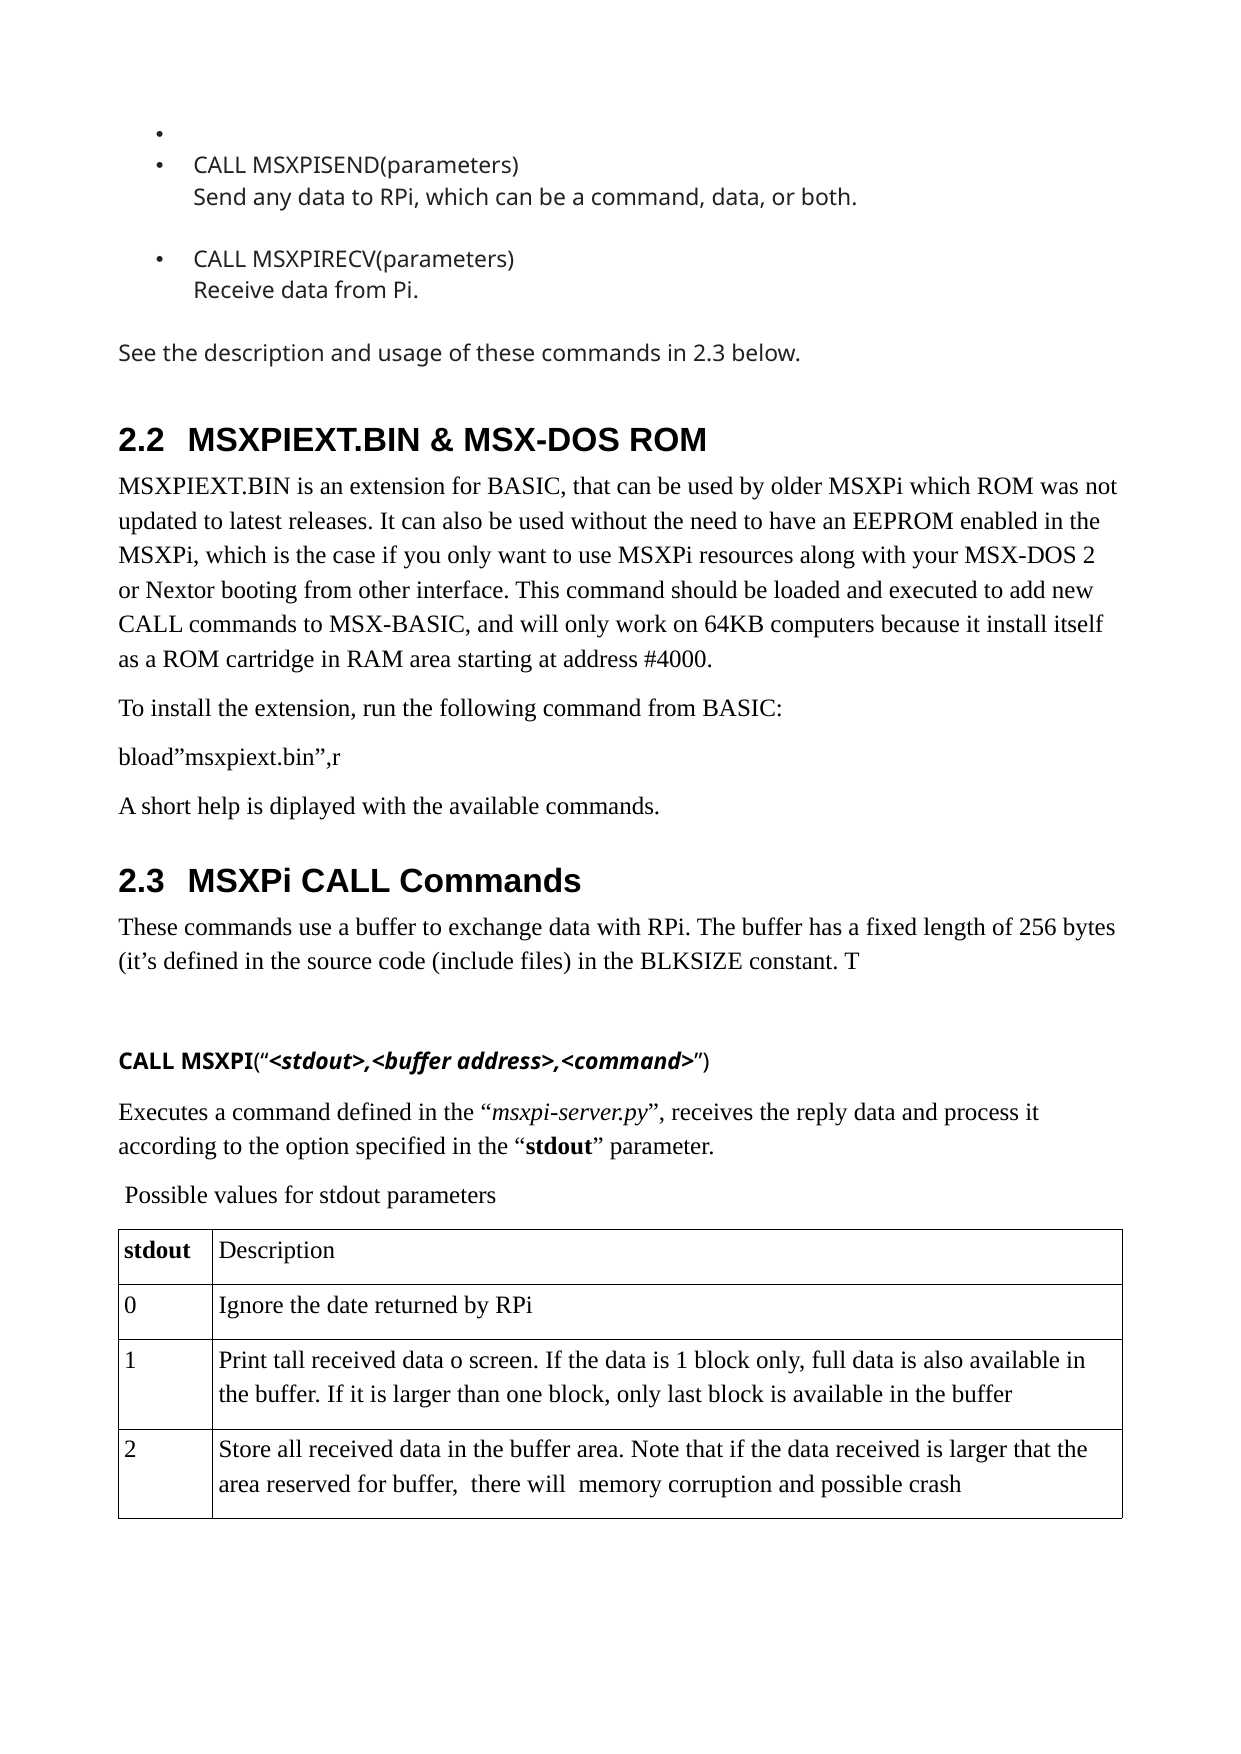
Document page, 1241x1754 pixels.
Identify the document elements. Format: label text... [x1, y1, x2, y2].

text These commands use a buffer to exchange data with RPi. The buffer has a fixed length of 256 bytes (it’s defined in the source code (include files) in the BLKSIZE constant. T [118, 912, 1122, 975]
list Receive data from Pi. [156, 274, 1122, 306]
table_header stdout [119, 1230, 212, 1284]
text Executes a command defined in the “msxpi-server.py”, receives the reply data and process it according to the option specified in the “stdout” parameter. [118, 1097, 1122, 1160]
text A short help is diplayed with the available commands. [118, 791, 1122, 820]
table_cell Store all received data in the buffer area. Note that if the data received is larger that the area reserved for buffer, there will memory corruption and possible crash [213, 1430, 1122, 1518]
text bload”msxpiext.bin”,r [118, 742, 1122, 771]
text To install the extension, run the following command from BASIC: [118, 693, 1122, 722]
list CALL MSXPIRECV(parameters) [156, 243, 1122, 274]
text CALL MSXPI(“<stdout>,<buffer address>,<command>”) [118, 1044, 1122, 1076]
list Send any data to RPi, which can be a command, data, or both. [156, 181, 1122, 212]
subtitle MSXPIEXT.BIN & MSX-DOS ROM [118, 420, 1122, 459]
table_header Description [213, 1230, 1122, 1284]
subtitle MSXPi CALL Commands [118, 861, 1122, 899]
table_cell 0 [119, 1285, 212, 1339]
text See the description and usage of these commands in 2.3 below. [118, 337, 1122, 368]
text MSXPIEXT.BIN is an extension for BASIC, that can be used by older MSXPi which ROM was not updated to latest releases. It can also be used without the need to have an EEPROM enabled in the MSXPi, which is the case if you only want to use MSXPi resources along with your MSX-DOS 2 or Nextor booting from other interface. This command should be loaded and executed to add new CALL commands to MSX-BASIC, and will only work on 64KB computers because it install itself as a ROM cartridge in RAM area starting at address #4000. [118, 471, 1122, 672]
table_cell Print tall received data o screen. If the data is 1 block only, full data is also available in the buffer. If it is larger than one block, only last block is available in the buffer [213, 1340, 1122, 1428]
table_cell 2 [119, 1430, 212, 1518]
table_cell Ignore the date returned by RPi [213, 1285, 1122, 1339]
list CALL MSXPISEND(parameters) [156, 149, 1122, 181]
text Possible values for stdout parameters [118, 1180, 1122, 1209]
table_cell 1 [119, 1340, 212, 1428]
